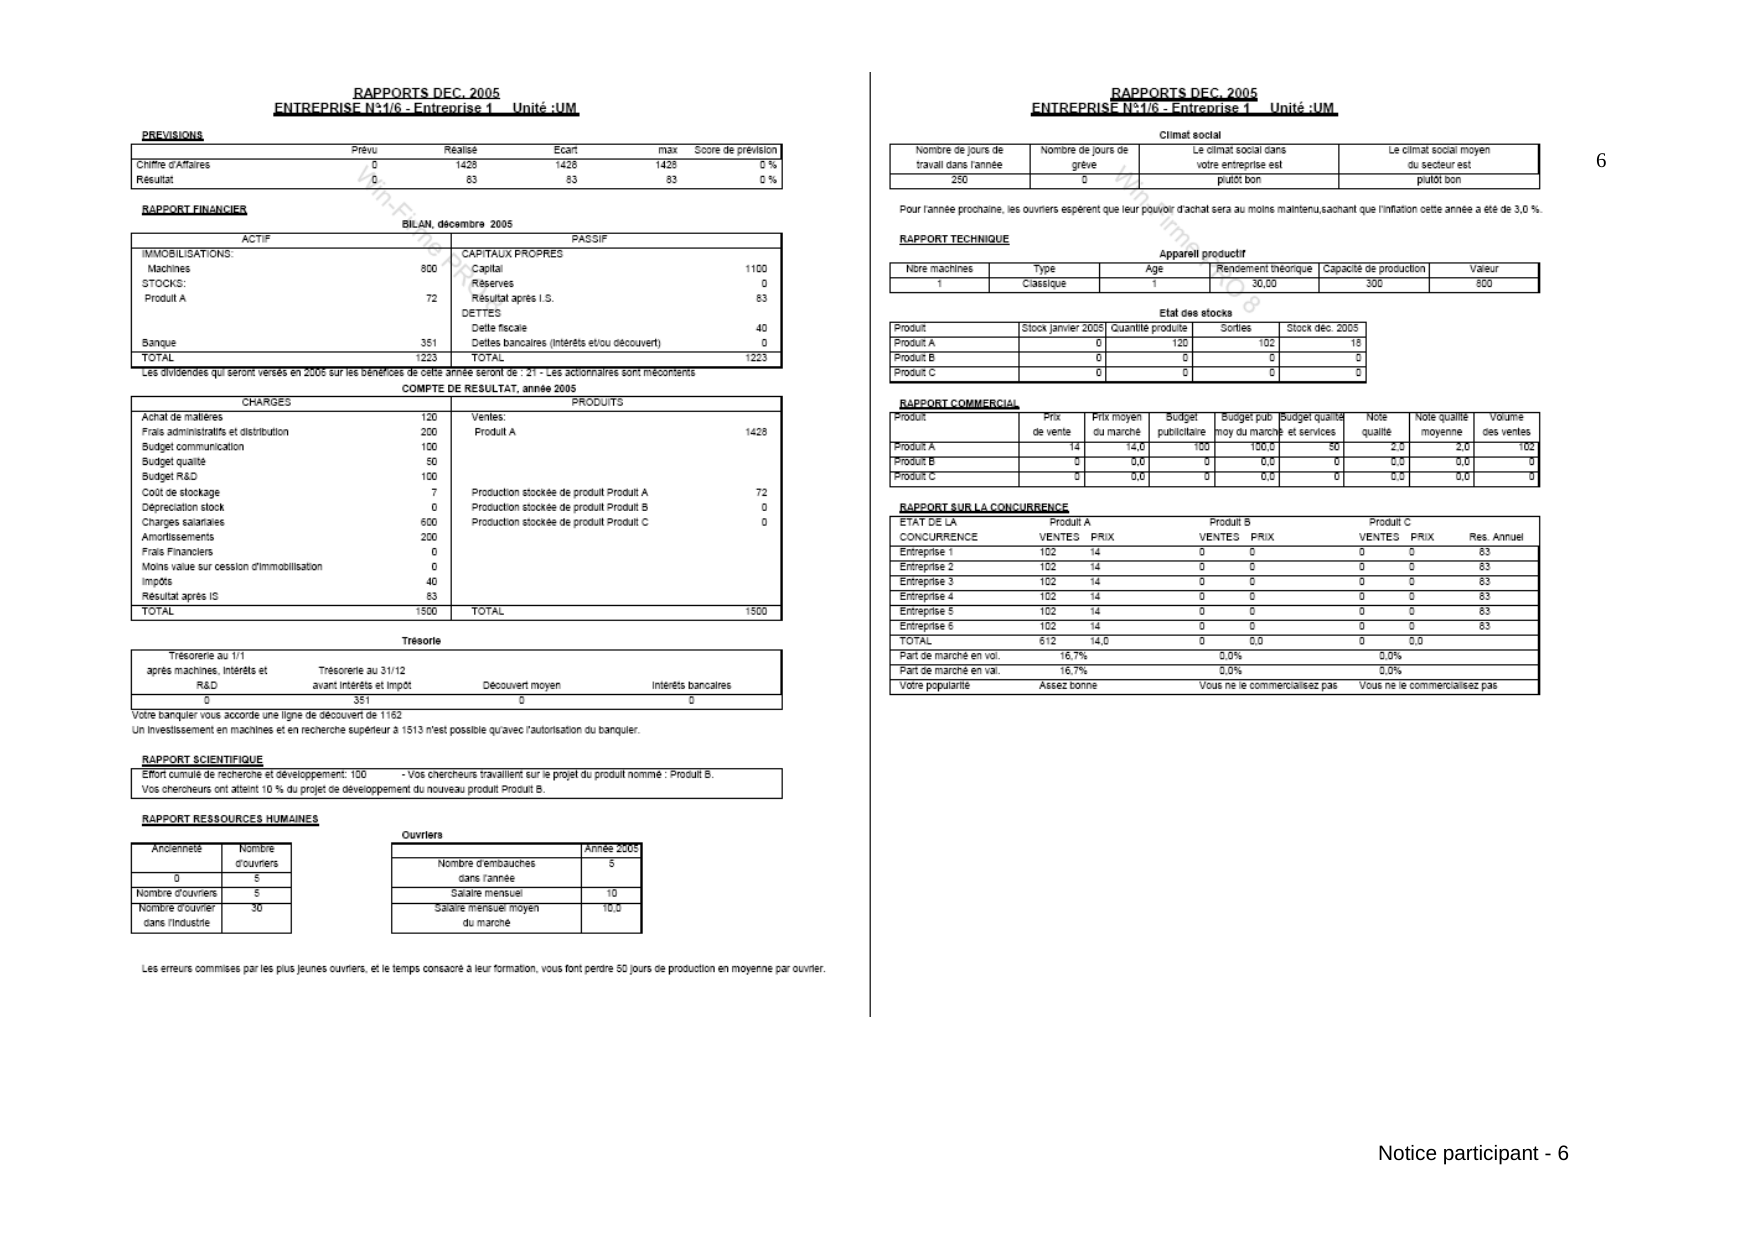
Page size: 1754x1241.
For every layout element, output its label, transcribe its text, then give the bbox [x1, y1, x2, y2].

text 6 [1596, 148, 1606, 172]
